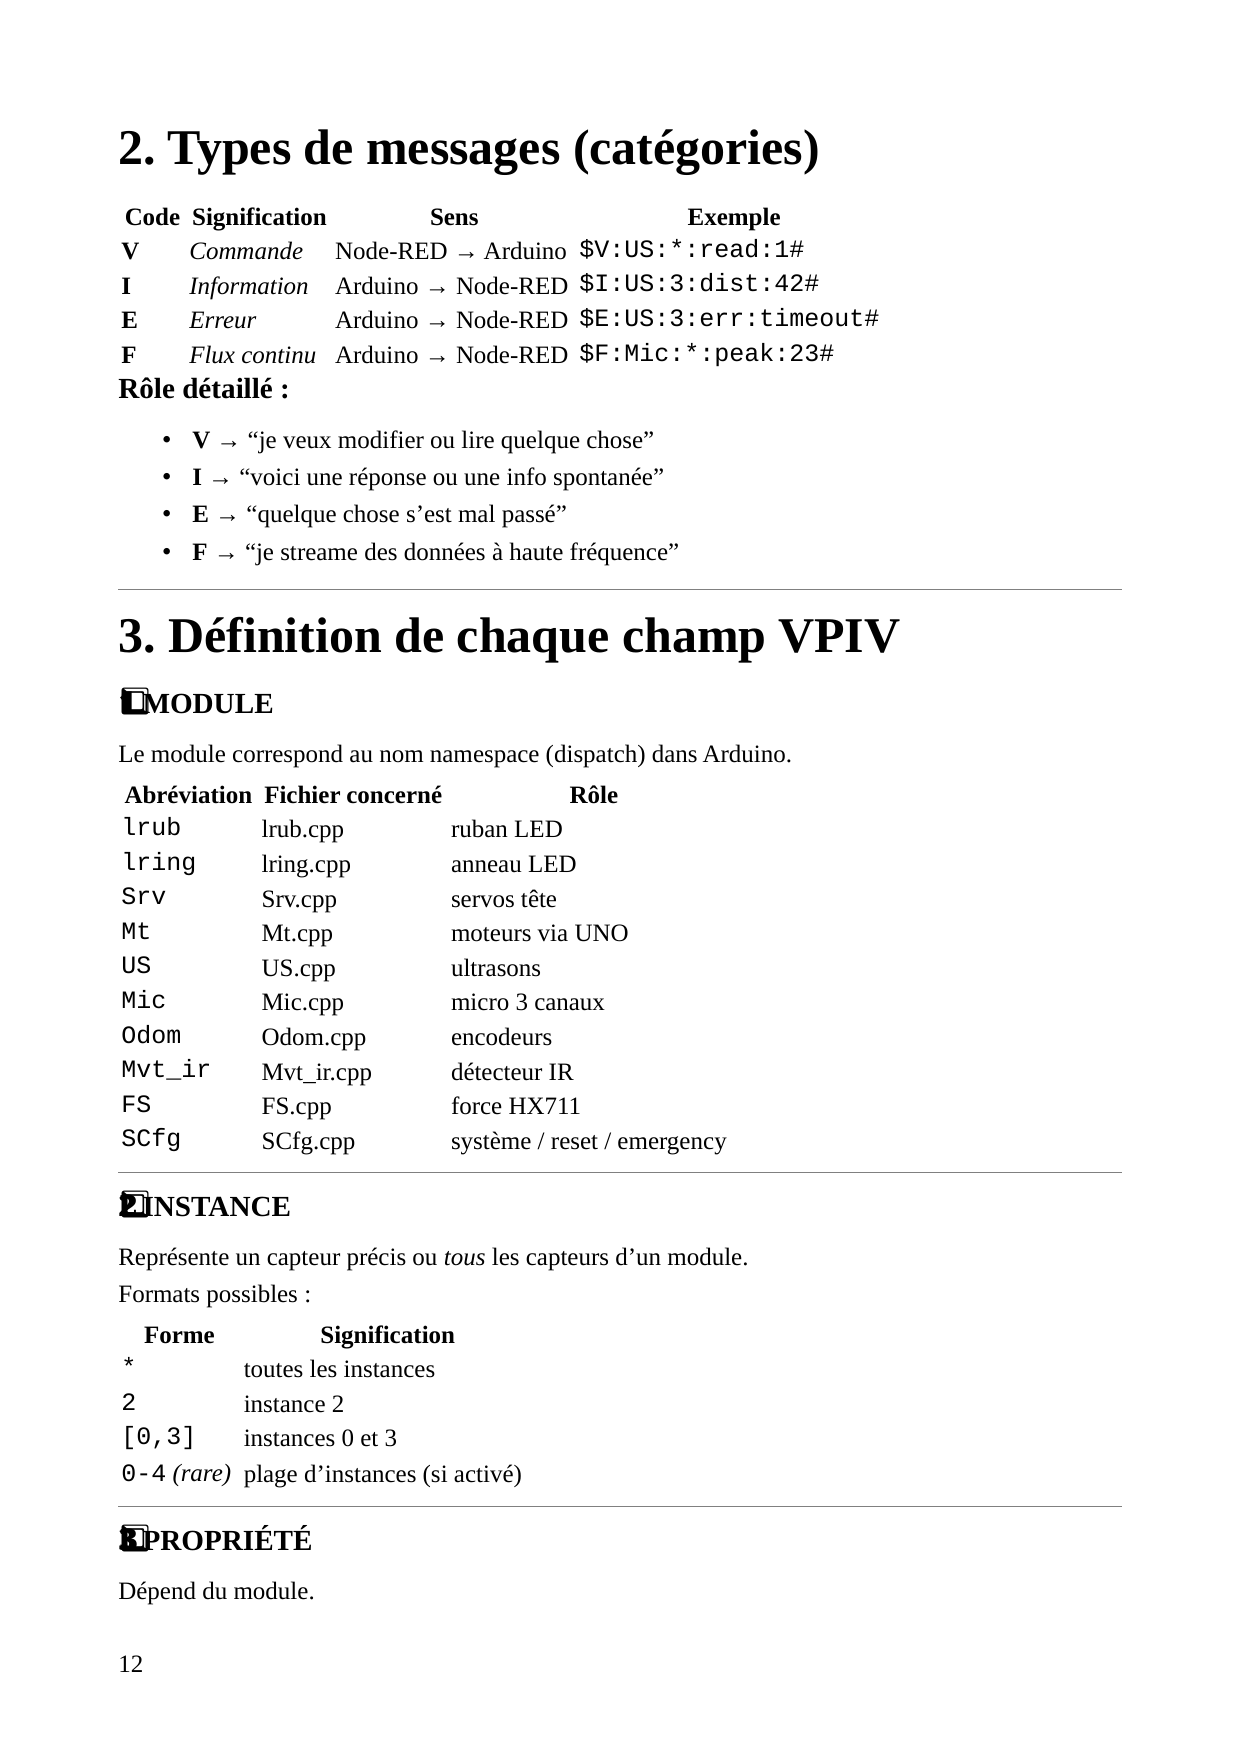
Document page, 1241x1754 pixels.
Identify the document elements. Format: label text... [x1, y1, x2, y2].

table_cell lrub.cpp [259, 812, 448, 846]
table_cell lring.cpp [259, 846, 448, 881]
table_cell Srv [118, 881, 258, 915]
text Formats possibles : [118, 1279, 1122, 1308]
table_cell * [118, 1351, 241, 1386]
table_header Code [118, 199, 186, 233]
table_cell Arduino → Node-RED [332, 268, 576, 302]
table_cell 0-4 (rare) [118, 1455, 241, 1492]
table_cell anneau LED [448, 846, 739, 881]
table_cell Odom [118, 1019, 258, 1054]
table_header Signification [241, 1317, 534, 1351]
subtitle 3️⃣ PROPRIÉTÉ [118, 1523, 1122, 1557]
table_cell SCfg.cpp [259, 1123, 448, 1157]
table_header Sens [332, 199, 576, 233]
table_cell moteurs via UNO [448, 915, 739, 950]
table_cell Srv.cpp [259, 881, 448, 915]
table_cell FS [118, 1088, 258, 1123]
table_cell SCfg [118, 1123, 258, 1157]
table_cell FS.cpp [259, 1088, 448, 1123]
table_cell Flux continu [186, 337, 332, 372]
table_cell force HX711 [448, 1088, 739, 1123]
table_cell $F:Mic:*:peak:23# [576, 337, 892, 372]
table_header Signification [186, 199, 332, 233]
table_cell encodeurs [448, 1019, 739, 1054]
table_cell US.cpp [259, 950, 448, 984]
table_cell toutes les instances [241, 1351, 534, 1386]
table_cell 2 [118, 1386, 241, 1421]
table_cell instances 0 et 3 [241, 1421, 534, 1455]
table_cell instance 2 [241, 1386, 534, 1421]
table_cell Arduino → Node-RED [332, 337, 576, 372]
table_cell I [118, 268, 186, 302]
table_cell micro 3 canaux [448, 985, 739, 1019]
list I → “voici une réponse ou une info spontanée” [162, 462, 1122, 491]
table_cell [0,3] [118, 1421, 241, 1455]
table_cell lrub [118, 812, 258, 846]
subtitle 3. Définition de chaque champ VPIV [118, 606, 1122, 663]
table_cell F [118, 337, 186, 372]
table_cell Mic [118, 985, 258, 1019]
text Le module correspond au nom namespace (dispatch) dans Arduino. [118, 739, 1122, 768]
table_cell plage d’instances (si activé) [241, 1455, 534, 1492]
table_header Fichier concerné [259, 777, 448, 812]
table_cell Node-RED → Arduino [332, 233, 576, 268]
list F → “je streame des données à haute fréquence” [162, 537, 1122, 566]
table_cell Mt [118, 915, 258, 950]
list E → “quelque chose s’est mal passé” [162, 499, 1122, 528]
table_cell ultrasons [448, 950, 739, 984]
subtitle Rôle détaillé : [118, 372, 1122, 405]
table_cell Mic.cpp [259, 985, 448, 1019]
table_cell Mvt_ir [118, 1054, 258, 1088]
table_cell $V:US:*:read:1# [576, 233, 892, 268]
table_cell Arduino → Node-RED [332, 303, 576, 337]
table_cell lring [118, 846, 258, 881]
table_cell ruban LED [448, 812, 739, 846]
table_header Exemple [576, 199, 892, 233]
table_cell système / reset / emergency [448, 1123, 739, 1157]
table_cell servos tête [448, 881, 739, 915]
table_cell Odom.cpp [259, 1019, 448, 1054]
table_cell Commande [186, 233, 332, 268]
list V → “je veux modifier ou lire quelque chose” [162, 425, 1122, 453]
table_header Forme [118, 1317, 241, 1351]
table_cell Mt.cpp [259, 915, 448, 950]
table_cell V [118, 233, 186, 268]
subtitle 2. Types de messages (catégories) [118, 118, 1122, 176]
subtitle 2️⃣ INSTANCE [118, 1189, 1122, 1222]
table_cell Erreur [186, 303, 332, 337]
table_cell $E:US:3:err:timeout# [576, 303, 892, 337]
table_cell US [118, 950, 258, 984]
table_cell Information [186, 268, 332, 302]
table_cell Mvt_ir.cpp [259, 1054, 448, 1088]
text Représente un capteur précis ou tous les capteurs d’un module. [118, 1242, 1122, 1271]
subtitle 1️⃣ MODULE [118, 686, 1122, 720]
table_cell E [118, 303, 186, 337]
table_cell détecteur IR [448, 1054, 739, 1088]
table_header Rôle [448, 777, 739, 812]
table_header Abréviation [118, 777, 258, 812]
table_cell $I:US:3:dist:42# [576, 268, 892, 302]
text Dépend du module. [118, 1576, 1122, 1605]
